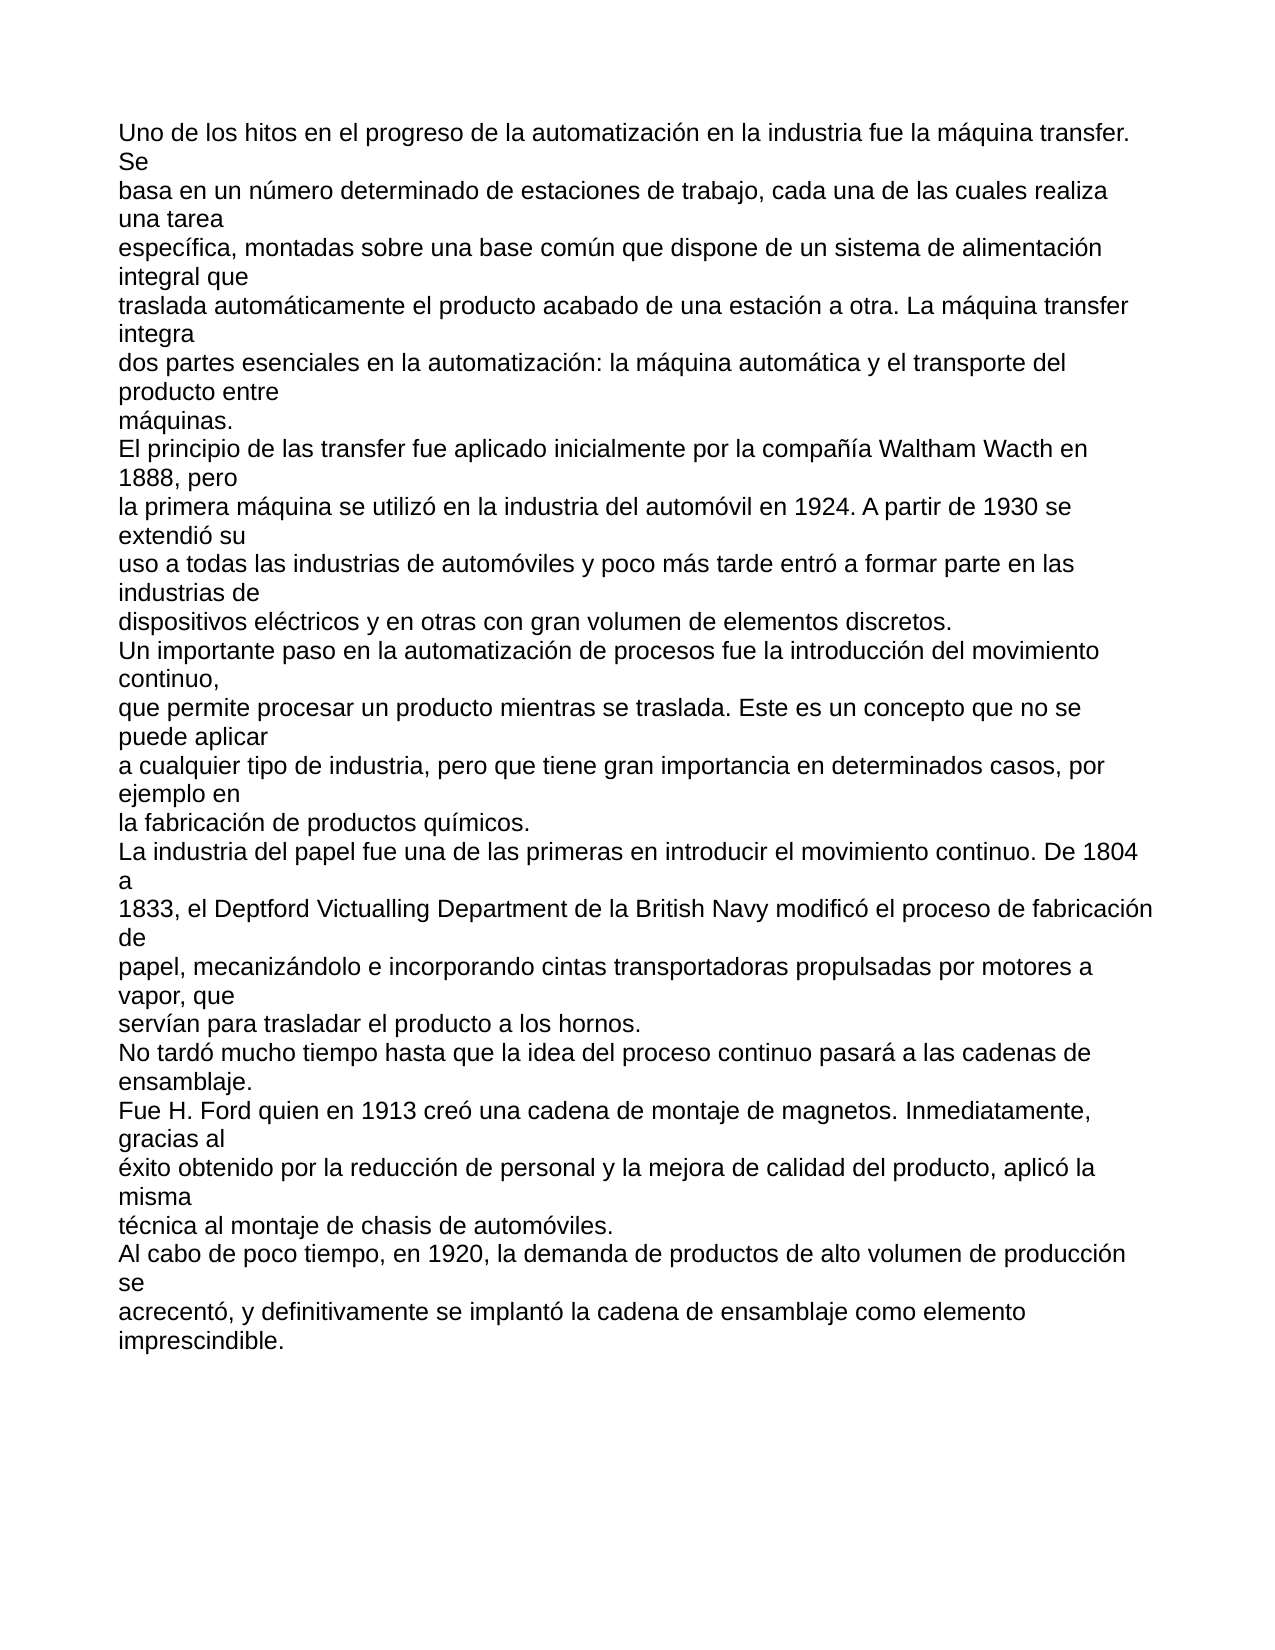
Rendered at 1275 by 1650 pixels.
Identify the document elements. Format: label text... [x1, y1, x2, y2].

text Un importante paso en la automatización de procesos fue la introducción del movimiento continuo, [118, 636, 1157, 693]
text El principio de las transfer fue aplicado inicialmente por la compañía Waltham Wacth en 1888, pero [118, 434, 1157, 492]
text No tardó mucho tiempo hasta que la idea del proceso continuo pasará a las cadenas de ensamblaje. [118, 1038, 1157, 1096]
text específica, montadas sobre una base común que dispone de un sistema de alimentación integral que [118, 233, 1157, 291]
text la fabricación de productos químicos. [118, 808, 1157, 837]
text máquinas. [118, 406, 1157, 434]
text a cualquier tipo de industria, pero que tiene gran importancia en determinados casos, por ejemplo en [118, 751, 1157, 808]
text basa en un número determinado de estaciones de trabajo, cada una de las cuales realiza una tarea [118, 176, 1157, 233]
text la primera máquina se utilizó en la industria del automóvil en 1924. A partir de 1930 se extendió su [118, 492, 1157, 549]
text que permite procesar un producto mientras se traslada. Este es un concepto que no se puede aplicar [118, 693, 1157, 751]
text papel, mecanizándolo e incorporando cintas transportadoras propulsadas por motores a vapor, que [118, 952, 1157, 1009]
text técnica al montaje de chasis de automóviles. [118, 1211, 1157, 1239]
text 1833, el Deptford Victualling Department de la British Navy modificó el proceso de fabricación de [118, 894, 1157, 952]
text dos partes esenciales en la automatización: la máquina automática y el transporte del producto entre [118, 348, 1157, 406]
text Fue H. Ford quien en 1913 creó una cadena de montaje de magnetos. Inmediatamente, gracias al [118, 1096, 1157, 1153]
text dispositivos eléctricos y en otras con gran volumen de elementos discretos. [118, 607, 1157, 636]
text Al cabo de poco tiempo, en 1920, la demanda de productos de alto volumen de producción se [118, 1239, 1157, 1297]
text éxito obtenido por la reducción de personal y la mejora de calidad del producto, aplicó la misma [118, 1153, 1157, 1211]
text La industria del papel fue una de las primeras en introducir el movimiento continuo. De 1804 a [118, 837, 1157, 894]
text Uno de los hitos en el progreso de la automatización en la industria fue la máquina transfer. Se [118, 118, 1157, 176]
text traslada automáticamente el producto acabado de una estación a otra. La máquina transfer integra [118, 291, 1157, 348]
text acrecentó, y definitivamente se implantó la cadena de ensamblaje como elemento imprescindible. [118, 1297, 1157, 1354]
text servían para trasladar el producto a los hornos. [118, 1009, 1157, 1038]
text uso a todas las industrias de automóviles y poco más tarde entró a formar parte en las industrias de [118, 549, 1157, 607]
